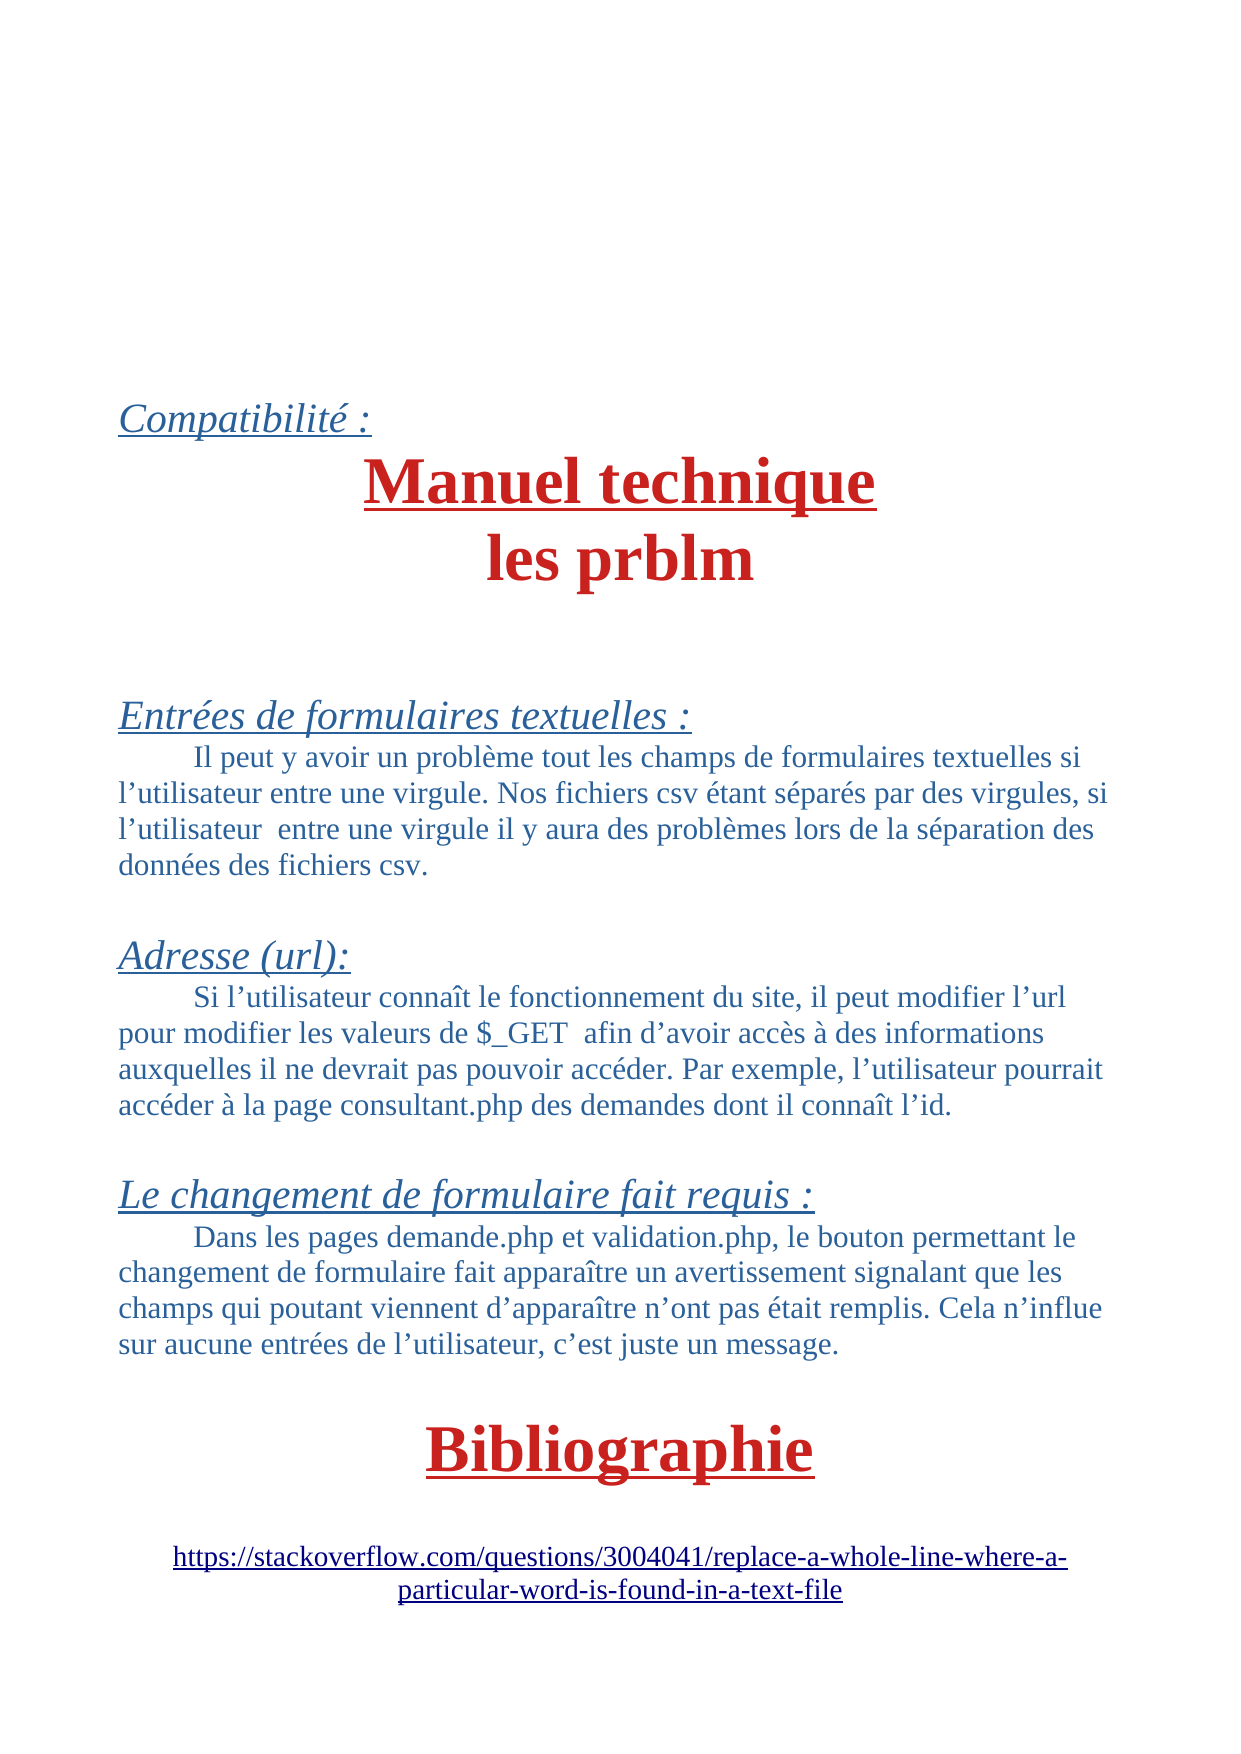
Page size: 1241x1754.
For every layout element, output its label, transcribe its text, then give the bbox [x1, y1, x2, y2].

text Entrées de formulaires textuelles : [118, 691, 1122, 739]
text Si l’utilisateur connaît le fonctionnement du site, il peut modifier l’url pour modifier les valeurs de $_GET afin d’avoir accès à des informations auxquelles il ne devrait pas pouvoir accéder. Par exemple, l’utilisateur pourrait accéder à la page consultant.php des demandes dont il connaît l’id. [118, 978, 1122, 1122]
text Adresse (url): [118, 930, 1122, 978]
text Compatibilité : [118, 394, 1122, 442]
text Bibliographie [118, 1409, 1122, 1486]
text Le changement de formulaire fait requis : [118, 1170, 1122, 1218]
text Il peut y avoir un problème tout les champs de formulaires textuelles si l’utilisateur entre une virgule. Nos fichiers csv étant séparés par des virgules, si l’utilisateur entre une virgule il y aura des problèmes lors de la séparation des données des fichiers csv. [118, 739, 1122, 882]
text les prblm [118, 518, 1122, 595]
text https://stackoverflow.com/questions/3004041/replace-a-whole-line-where-a-particular-word-is-found-in-a-text-file [118, 1539, 1122, 1606]
text Manuel technique [118, 442, 1122, 518]
text Dans les pages demande.php et validation.php, le bouton permettant le changement de formulaire fait apparaître un avertissement signalant que les champs qui poutant viennent d’apparaître n’ont pas était remplis. Cela n’influe sur aucune entrées de l’utilisateur, c’est juste un message. [118, 1218, 1122, 1362]
